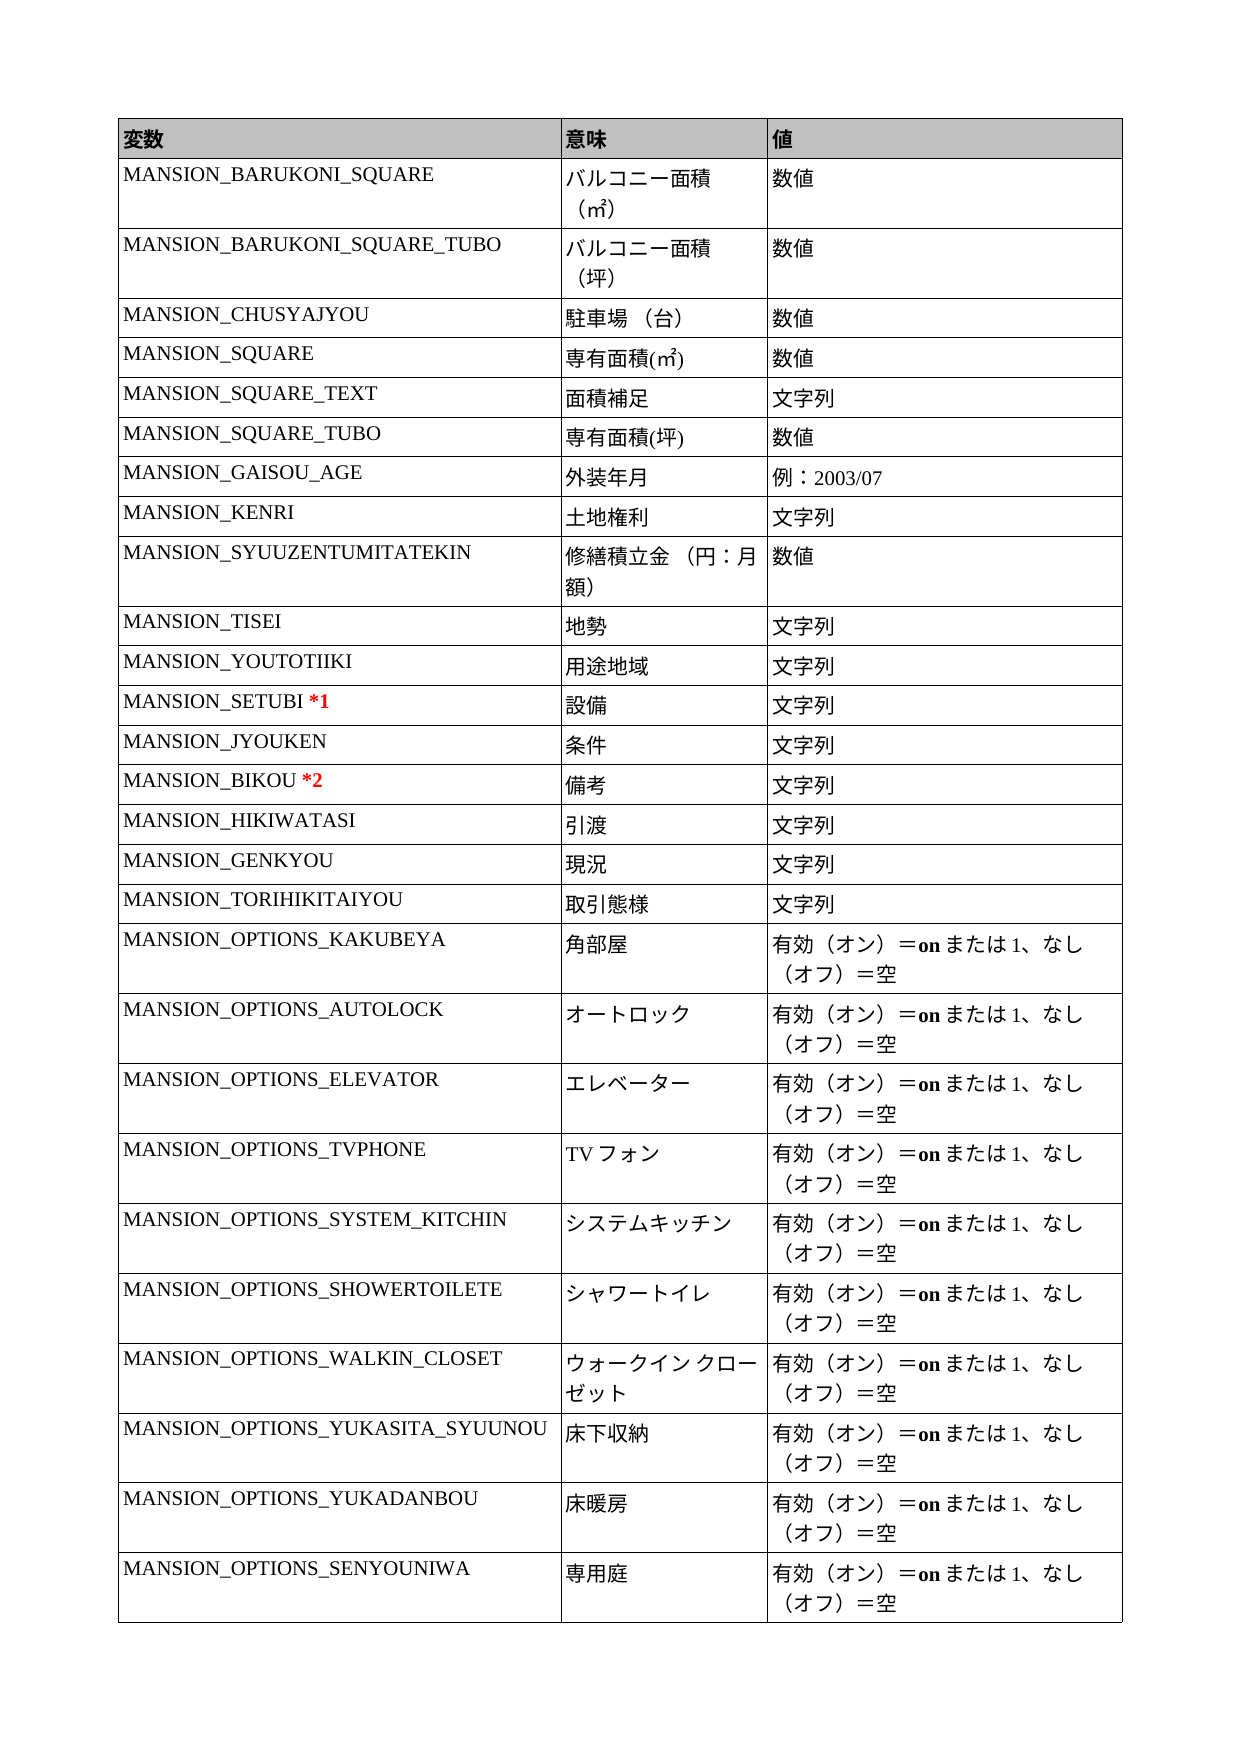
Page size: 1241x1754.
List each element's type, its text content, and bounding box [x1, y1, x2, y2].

table_cell シャワートイレ [562, 1274, 767, 1342]
table_cell MANSION_OPTIONS_TVPHONE [119, 1134, 561, 1203]
table_cell MANSION_GENKYOU [119, 845, 561, 883]
table_cell 文字列 [768, 765, 1122, 804]
table_header 値 [768, 119, 1122, 158]
table_cell MANSION_YOUTOTIIKI [119, 646, 561, 685]
table_cell MANSION_BIKOU *2 [119, 765, 561, 804]
table_cell 現況 [562, 845, 767, 883]
table_cell MANSION_SQUARE [119, 338, 561, 377]
table_cell 数値 [768, 537, 1122, 606]
table_cell 外装年月 [562, 457, 767, 496]
table_cell MANSION_BARUKONI_SQUARE [119, 159, 561, 228]
table_cell 面積補足 [562, 378, 767, 417]
table_cell MANSION_OPTIONS_KAKUBEYA [119, 924, 561, 993]
table_cell 有効（オン）＝onまたは1、なし（オフ）＝空 [768, 1064, 1122, 1133]
table_cell 有効（オン）＝onまたは1、なし（オフ）＝空 [768, 924, 1122, 993]
table_cell 設備 [562, 686, 767, 725]
table_cell 文字列 [768, 378, 1122, 417]
table_cell MANSION_GAISOU_AGE [119, 457, 561, 496]
table_cell 有効（オン）＝onまたは1、なし（オフ）＝空 [768, 1483, 1122, 1552]
table_cell エレベーター [562, 1064, 767, 1133]
table_cell MANSION_KENRI [119, 497, 561, 536]
table_cell 専用庭 [562, 1553, 767, 1622]
table_cell 角部屋 [562, 924, 767, 993]
table_cell 数値 [768, 338, 1122, 377]
table_cell MANSION_JYOUKEN [119, 726, 561, 764]
table_cell 文字列 [768, 726, 1122, 764]
table_cell 例：2003/07 [768, 457, 1122, 496]
table_cell 有効（オン）＝onまたは1、なし（オフ）＝空 [768, 1344, 1122, 1412]
table_cell 専有面積(㎡) [562, 338, 767, 377]
table_cell MANSION_OPTIONS_YUKADANBOU [119, 1483, 561, 1552]
table_cell 床暖房 [562, 1483, 767, 1552]
table_cell MANSION_SQUARE_TUBO [119, 418, 561, 456]
table_cell 修繕積立金 （円：月額） [562, 537, 767, 606]
table_cell MANSION_OPTIONS_SHOWERTOILETE [119, 1274, 561, 1342]
table_cell 取引態様 [562, 885, 767, 923]
table_cell ウォークイン クローゼット [562, 1344, 767, 1412]
table_cell 引渡 [562, 805, 767, 844]
table_cell MANSION_HIKIWATASI [119, 805, 561, 844]
table_cell 有効（オン）＝onまたは1、なし（オフ）＝空 [768, 994, 1122, 1063]
table_cell 数値 [768, 159, 1122, 228]
table_cell MANSION_TORIHIKITAIYOU [119, 885, 561, 923]
table_cell MANSION_SETUBI *1 [119, 686, 561, 725]
table_cell 土地権利 [562, 497, 767, 536]
table_cell 文字列 [768, 646, 1122, 685]
table_cell 数値 [768, 418, 1122, 456]
table_cell バルコニー面積（㎡） [562, 159, 767, 228]
table_cell 有効（オン）＝onまたは1、なし（オフ）＝空 [768, 1134, 1122, 1203]
table_cell MANSION_OPTIONS_SENYOUNIWA [119, 1553, 561, 1622]
table_cell MANSION_OPTIONS_ELEVATOR [119, 1064, 561, 1133]
table_cell 文字列 [768, 845, 1122, 883]
table_cell 専有面積(坪) [562, 418, 767, 456]
table_cell 駐車場 （台） [562, 299, 767, 337]
table_cell MANSION_TISEI [119, 607, 561, 645]
table_cell MANSION_OPTIONS_AUTOLOCK [119, 994, 561, 1063]
table_cell 有効（オン）＝onまたは1、なし（オフ）＝空 [768, 1414, 1122, 1482]
table_cell MANSION_OPTIONS_YUKASITA_SYUUNOU [119, 1414, 561, 1482]
table_cell MANSION_SQUARE_TEXT [119, 378, 561, 417]
table_cell 備考 [562, 765, 767, 804]
table_cell バルコニー面積（坪） [562, 229, 767, 298]
table_cell 条件 [562, 726, 767, 764]
table_cell MANSION_OPTIONS_SYSTEM_KITCHIN [119, 1204, 561, 1273]
table_header 意味 [562, 119, 767, 158]
table_cell 床下収納 [562, 1414, 767, 1482]
table_cell MANSION_SYUUZENTUMITATEKIN [119, 537, 561, 606]
table_cell 文字列 [768, 686, 1122, 725]
table_cell 用途地域 [562, 646, 767, 685]
table_cell 文字列 [768, 805, 1122, 844]
table_header 変数 [119, 119, 561, 158]
table_cell 文字列 [768, 607, 1122, 645]
table_cell 文字列 [768, 885, 1122, 923]
table_cell 地勢 [562, 607, 767, 645]
table_cell TVフォン [562, 1134, 767, 1203]
table_cell 有効（オン）＝onまたは1、なし（オフ）＝空 [768, 1204, 1122, 1273]
table_cell MANSION_OPTIONS_WALKIN_CLOSET [119, 1344, 561, 1412]
table_cell 数値 [768, 299, 1122, 337]
table_cell オートロック [562, 994, 767, 1063]
table_cell 有効（オン）＝onまたは1、なし（オフ）＝空 [768, 1553, 1122, 1622]
table_cell 文字列 [768, 497, 1122, 536]
table_cell システムキッチン [562, 1204, 767, 1273]
table_cell 有効（オン）＝onまたは1、なし（オフ）＝空 [768, 1274, 1122, 1342]
table_cell 数値 [768, 229, 1122, 298]
table_cell MANSION_CHUSYAJYOU [119, 299, 561, 337]
table_cell MANSION_BARUKONI_SQUARE_TUBO [119, 229, 561, 298]
